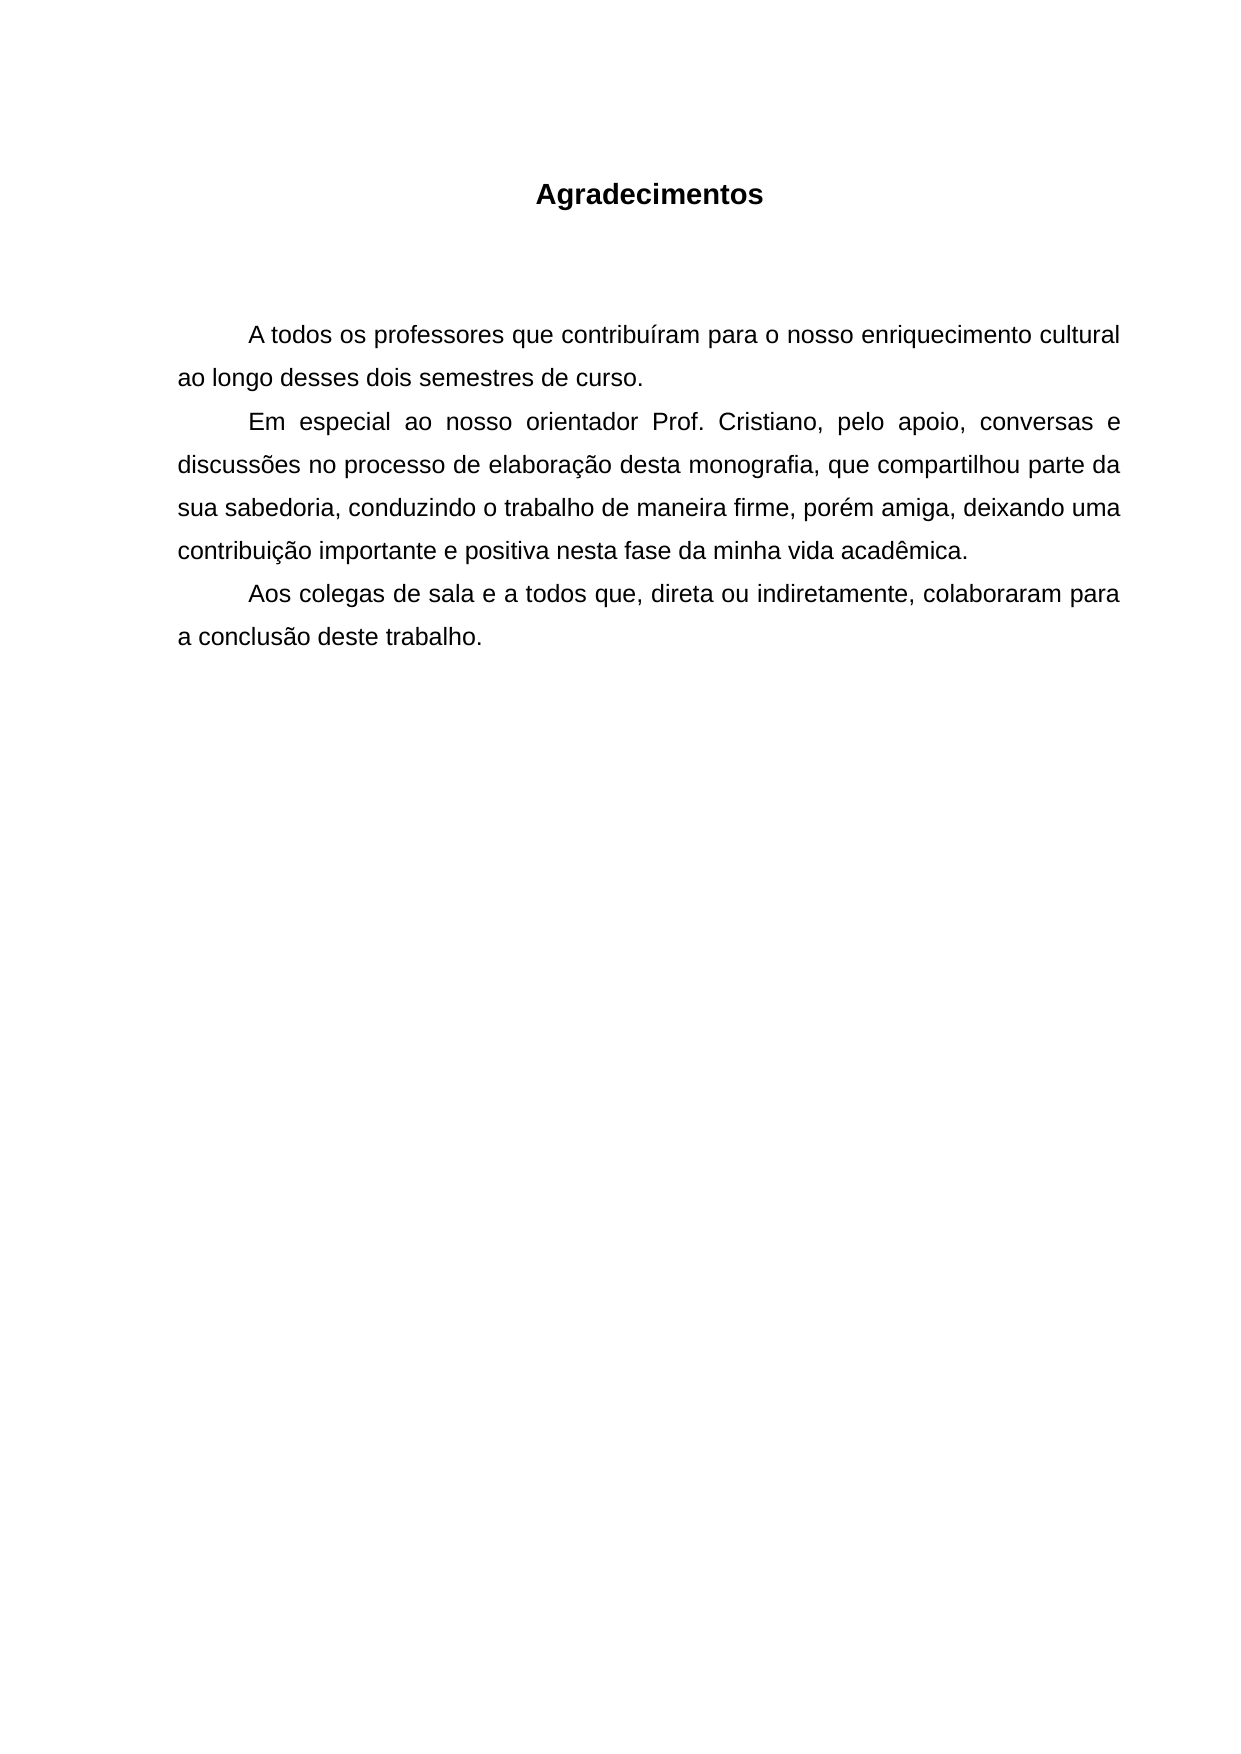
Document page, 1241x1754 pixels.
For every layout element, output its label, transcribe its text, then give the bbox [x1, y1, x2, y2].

text Em especial ao nosso orientador Prof. Cristiano, pelo apoio, conversas e discussões no processo de elaboração desta monografia, que compartilhou parte da sua sabedoria, conduzindo o trabalho de maneira firme, porém amiga, deixando uma contribuição importante e positiva nesta fase da minha vida acadêmica. [177, 406, 1122, 564]
text Agradecimentos [177, 177, 1122, 211]
text Aos colegas de sala e a todos que, direta ou indiretamente, colaboraram para a conclusão deste trabalho. [177, 579, 1122, 651]
text A todos os professores que contribuíram para o nosso enriquecimento cultural ao longo desses dois semestres de curso. [177, 320, 1122, 392]
